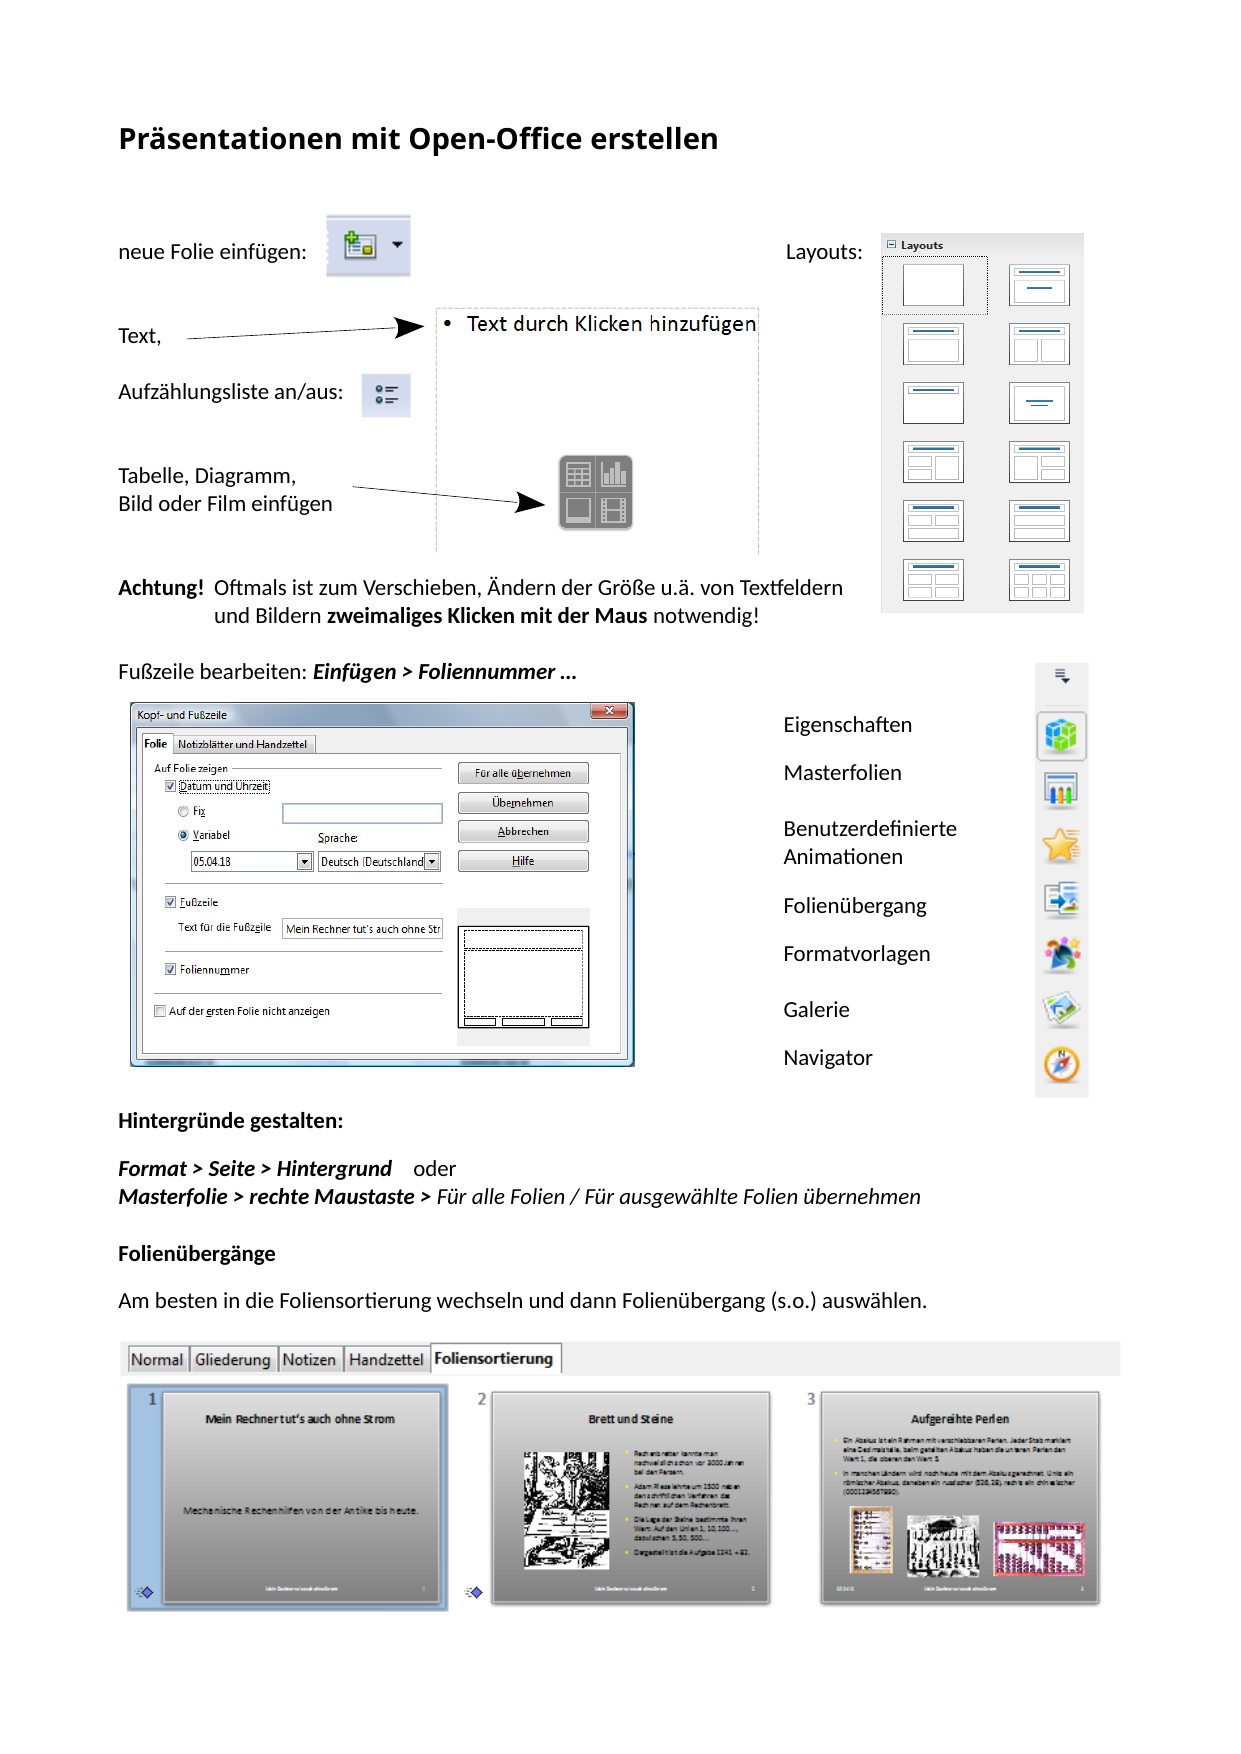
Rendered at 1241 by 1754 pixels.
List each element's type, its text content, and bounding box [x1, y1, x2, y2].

text [1087, 321, 1122, 349]
text [1087, 377, 1122, 405]
picture [359, 371, 414, 421]
text Am besten in die Foliensortierung wechseln und dann Folienübergang (s.o.) auswählen. [118, 1286, 1122, 1314]
text Bild oder Film einfügen [118, 489, 424, 517]
text [1087, 489, 1122, 517]
text Hintergründe gestalten: [118, 1106, 1122, 1134]
picture [118, 1339, 1123, 1621]
picture [1032, 660, 1092, 1101]
text [766, 377, 879, 405]
text [766, 461, 879, 489]
text Präsentationen mit Open-Office erstellen [118, 118, 1122, 158]
picture [323, 211, 415, 281]
text [766, 321, 879, 349]
text Achtung! Oftmals ist zum Verschieben, Ändern der Größe u.ä. von Textfeldern und Bildern zweimaliges Klicken mit der Maus notwendig! [118, 573, 1122, 629]
text Aufzählungsliste an/aus: [118, 377, 359, 405]
text [766, 489, 879, 517]
text Layouts: [415, 237, 879, 265]
text Format > Seite > Hintergrund oder Masterfolie > rechte Maustaste > Für alle Folien / Für ausgewählte Folien übernehmen [118, 1154, 1122, 1210]
text Tabelle, Diagramm, [118, 461, 424, 489]
text [1087, 461, 1122, 489]
text Folienübergänge [118, 1239, 1122, 1267]
text Text, [118, 321, 424, 349]
text Fußzeile bearbeiten: Einfügen > Foliennummer … [118, 657, 1122, 686]
text neue Folie einfügen: [118, 237, 323, 265]
picture [879, 231, 1087, 614]
picture [128, 701, 636, 1068]
text [1087, 237, 1122, 265]
picture [424, 300, 766, 555]
